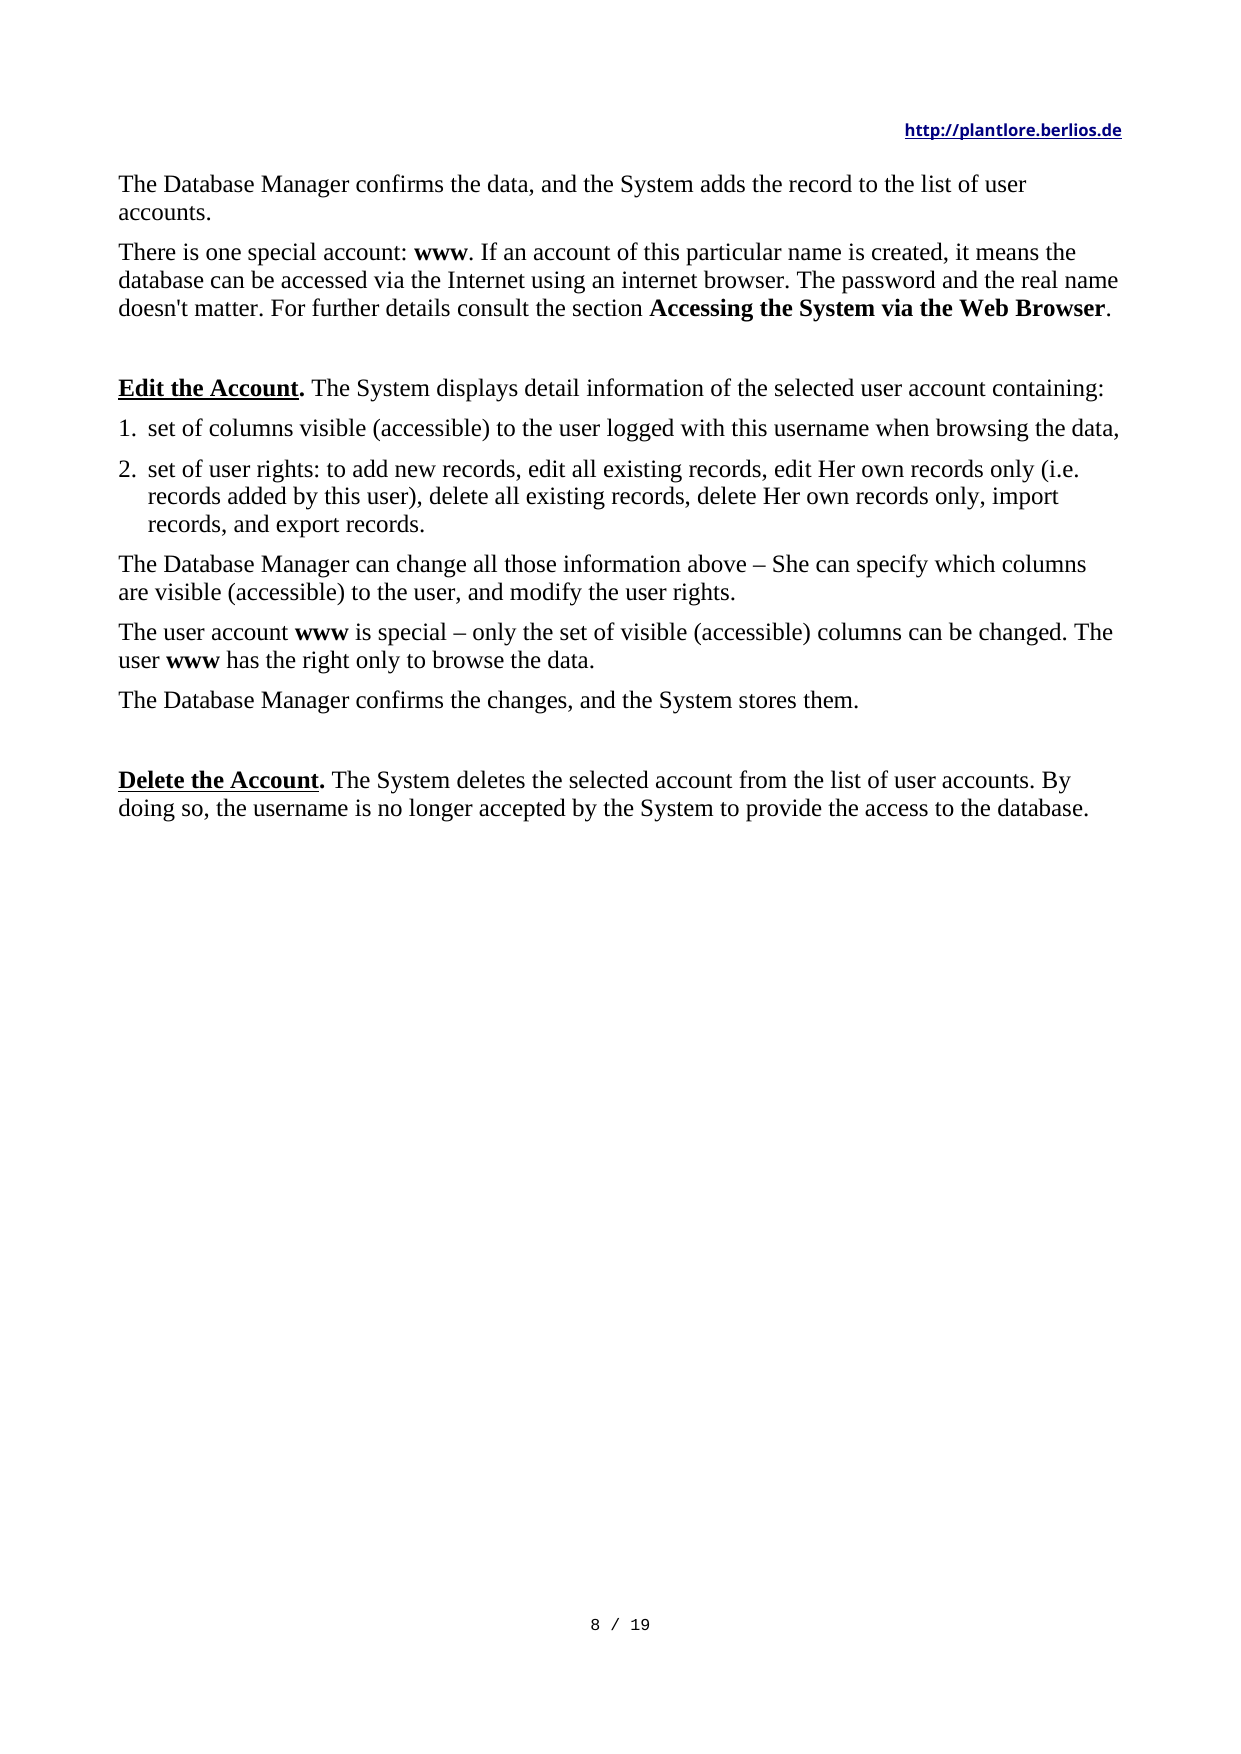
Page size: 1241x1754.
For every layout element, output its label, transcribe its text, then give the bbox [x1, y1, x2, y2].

text Edit the Account. The System displays detail information of the selected user account containing: [118, 374, 1122, 402]
list set of columns visible (accessible) to the user logged with this username when browsing the data, [118, 414, 1122, 442]
text The Database Manager confirms the changes, and the System stores them. [118, 686, 1122, 714]
list set of user rights: to add new records, edit all existing records, edit Her own records only (i.e. records added by this user), delete all existing records, delete Her own records only, import records, and export records. [118, 455, 1122, 538]
text The Database Manager can change all those information above – She can specify which columns are visible (accessible) to the user, and modify the user rights. [118, 550, 1122, 606]
text The Database Manager confirms the data, and the System adds the record to the list of user accounts. [118, 171, 1122, 226]
text The user account www is special – only the set of visible (accessible) columns can be changed. The user www has the right only to browse the data. [118, 618, 1122, 674]
text Delete the Account. The System deletes the selected account from the list of user accounts. By doing so, the username is no longer accepted by the System to provide the access to the database. [118, 767, 1122, 822]
text There is one special account: www. If an account of this particular name is created, it means the database can be accessed via the Internet using an internet browser. The password and the real name doesn't matter. For further details consult the section Accessing the System via the Web Browser. [118, 238, 1122, 322]
